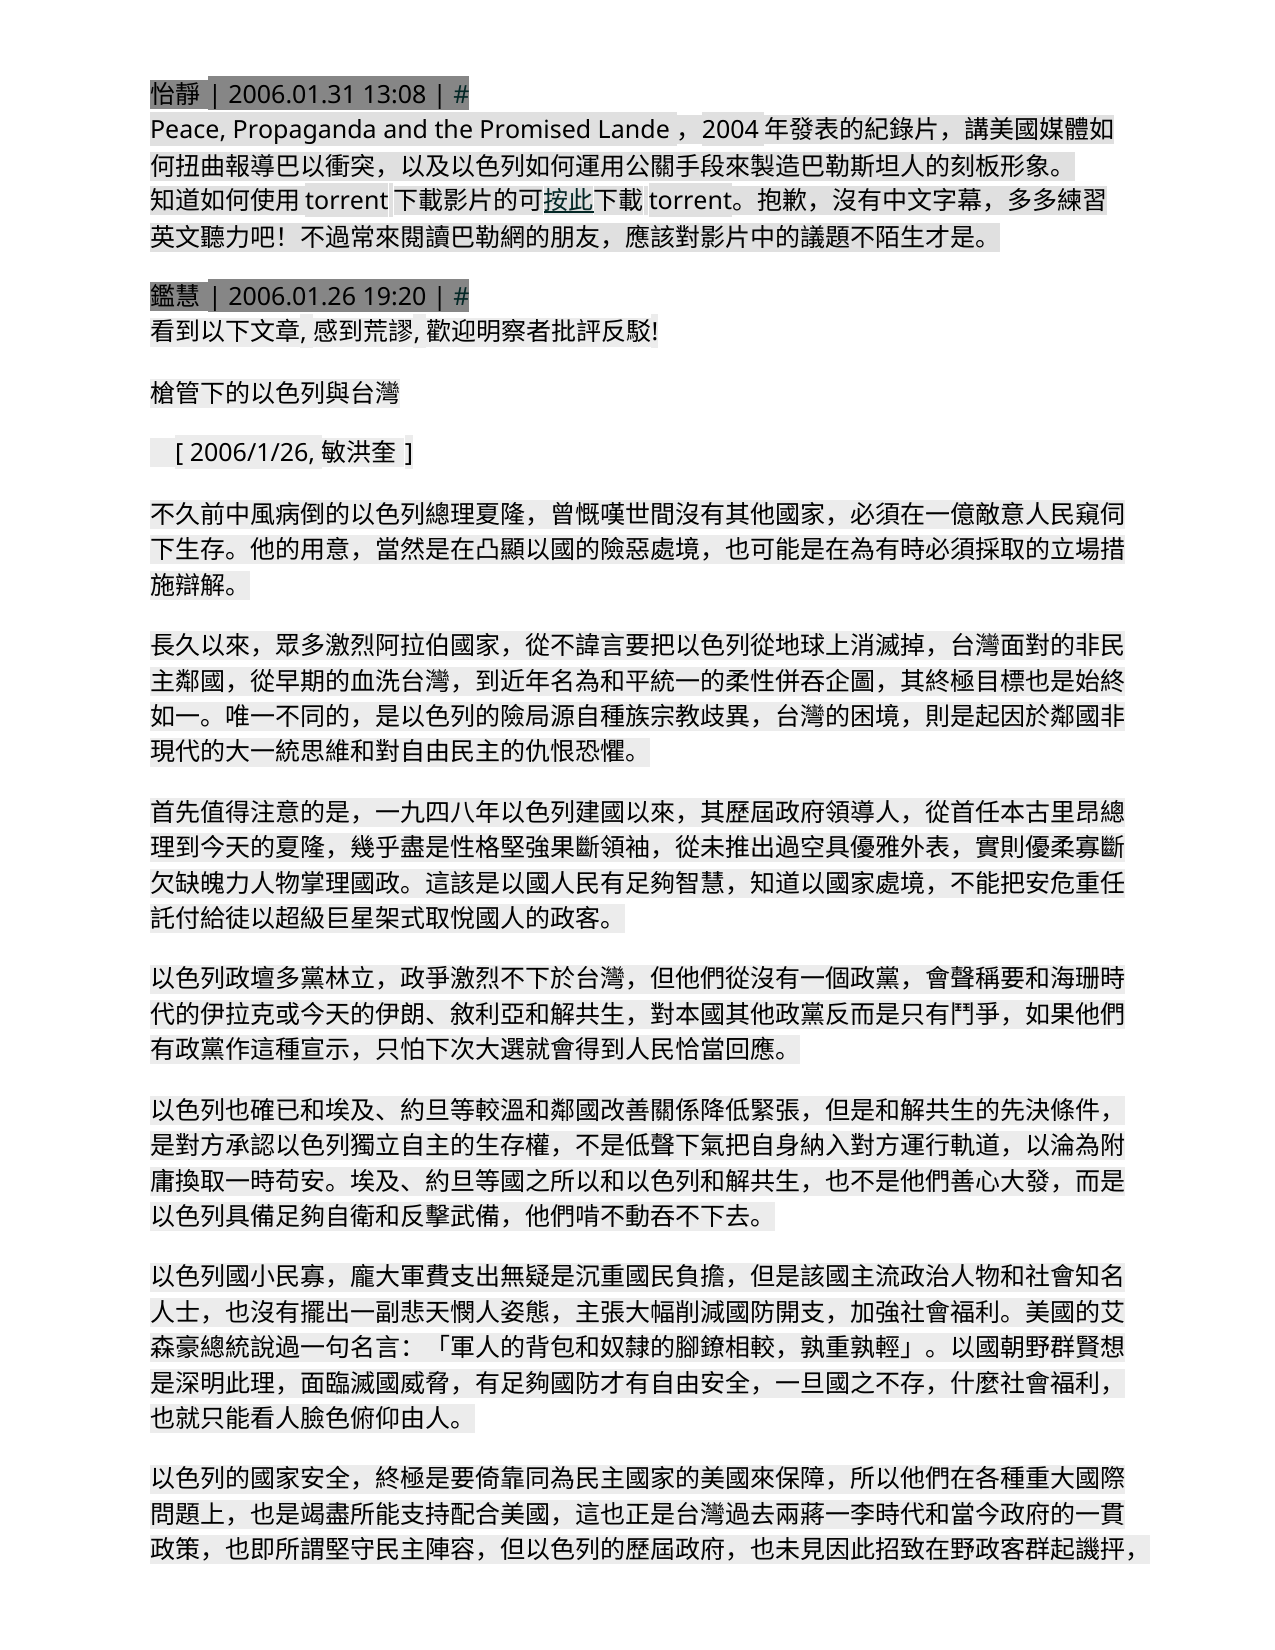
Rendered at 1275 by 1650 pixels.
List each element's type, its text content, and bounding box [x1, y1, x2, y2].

text 長久以來，眾多激烈阿拉伯國家，從不諱言要把以色列從地球上消滅掉，台灣面對的非民主鄰國，從早期的血洗台灣，到近年名為和平統一的柔性併吞企圖，其終極目標也是始終如一。唯一不同的，是以色列的險局源自種族宗教歧異，台灣的困境，則是起因於鄰國非現代的大一統思維和對自由民主的仇恨恐懼。 [150, 625, 1125, 767]
text 以色列國小民寡，龐大軍費支出無疑是沉重國民負擔，但是該國主流政治人物和社會知名人士，也沒有擺出一副悲天憫人姿態，主張大幅削減國防開支，加強社會福利。美國的艾森豪總統說過一句名言：「軍人的背包和奴隸的腳鐐相較，孰重孰輕」。以國朝野群賢想是深明此理，面臨滅國威脅，有足夠國防才有自由安全，一旦國之不存，什麼社會福利，也就只能看人臉色俯仰由人。 [150, 1256, 1125, 1433]
text 怡靜 | 2006.01.31 13:08 | # [150, 75, 1125, 110]
text [ 2006/1/26, 敏洪奎 ] [150, 433, 1125, 469]
text 鑑慧 | 2006.01.26 19:20 | # [150, 277, 1125, 312]
text 以色列也確已和埃及、約旦等較溫和鄰國改善關係降低緊張，但是和解共生的先決條件，是對方承認以色列獨立自主的生存權，不是低聲下氣把自身納入對方運行軌道，以淪為附庸換取一時苟安。埃及、約旦等國之所以和以色列和解共生，也不是他們善心大發，而是以色列具備足夠自衛和反擊武備，他們啃不動吞不下去。 [150, 1089, 1125, 1231]
text 以色列政壇多黨林立，政爭激烈不下於台灣，但他們從沒有一個政黨，會聲稱要和海珊時代的伊拉克或今天的伊朗、敘利亞和解共生，對本國其他政黨反而是只有鬥爭，如果他們有政黨作這種宣示，只怕下次大選就會得到人民恰當回應。 [150, 958, 1125, 1064]
text 槍管下的以色列與台灣 [150, 373, 1125, 408]
text 首先值得注意的是，一九四八年以色列建國以來，其歷屆政府領導人，從首任本古里昂總理到今天的夏隆，幾乎盡是性格堅強果斷領袖，從未推出過空具優雅外表，實則優柔寡斷欠缺魄力人物掌理國政。這該是以國人民有足夠智慧，知道以國家處境，不能把安危重任託付給徒以超級巨星架式取悅國人的政客。 [150, 792, 1125, 933]
text 以色列的國家安全，終極是要倚靠同為民主國家的美國來保障，所以他們在各種重大國際問題上，也是竭盡所能支持配合美國，這也正是台灣過去兩蔣一李時代和當今政府的一貫政策，也即所謂堅守民主陣容，但以色列的歷屆政府，也未見因此招致在野政客群起譏抨，稱之為當兒皇帝或馬前卒，更沒有人不時見縫插針，挑撥以美關係。 [150, 1458, 1125, 1564]
text Peace, Propaganda and the Promised Lande ，2004年發表的紀錄片，講美國媒體如何扭曲報導巴以衝突，以及以色列如何運用公關手段來製造巴勒斯坦人的刻板形象。 知道如何使用torrent下載影片的可按此下載torrent。抱歉，沒有中文字幕，多多練習英文聽力吧！不過常來閱讀巴勒網的朋友，應該對影片中的議題不陌生才是。 [150, 110, 1125, 252]
text 看到以下文章, 感到荒謬, 歡迎明察者批評反駁! [150, 312, 1125, 348]
text 不久前中風病倒的以色列總理夏隆，曾慨嘆世間沒有其他國家，必須在一億敵意人民窺伺下生存。他的用意，當然是在凸顯以國的險惡處境，也可能是在為有時必須採取的立場措施辯解。 [150, 494, 1125, 600]
